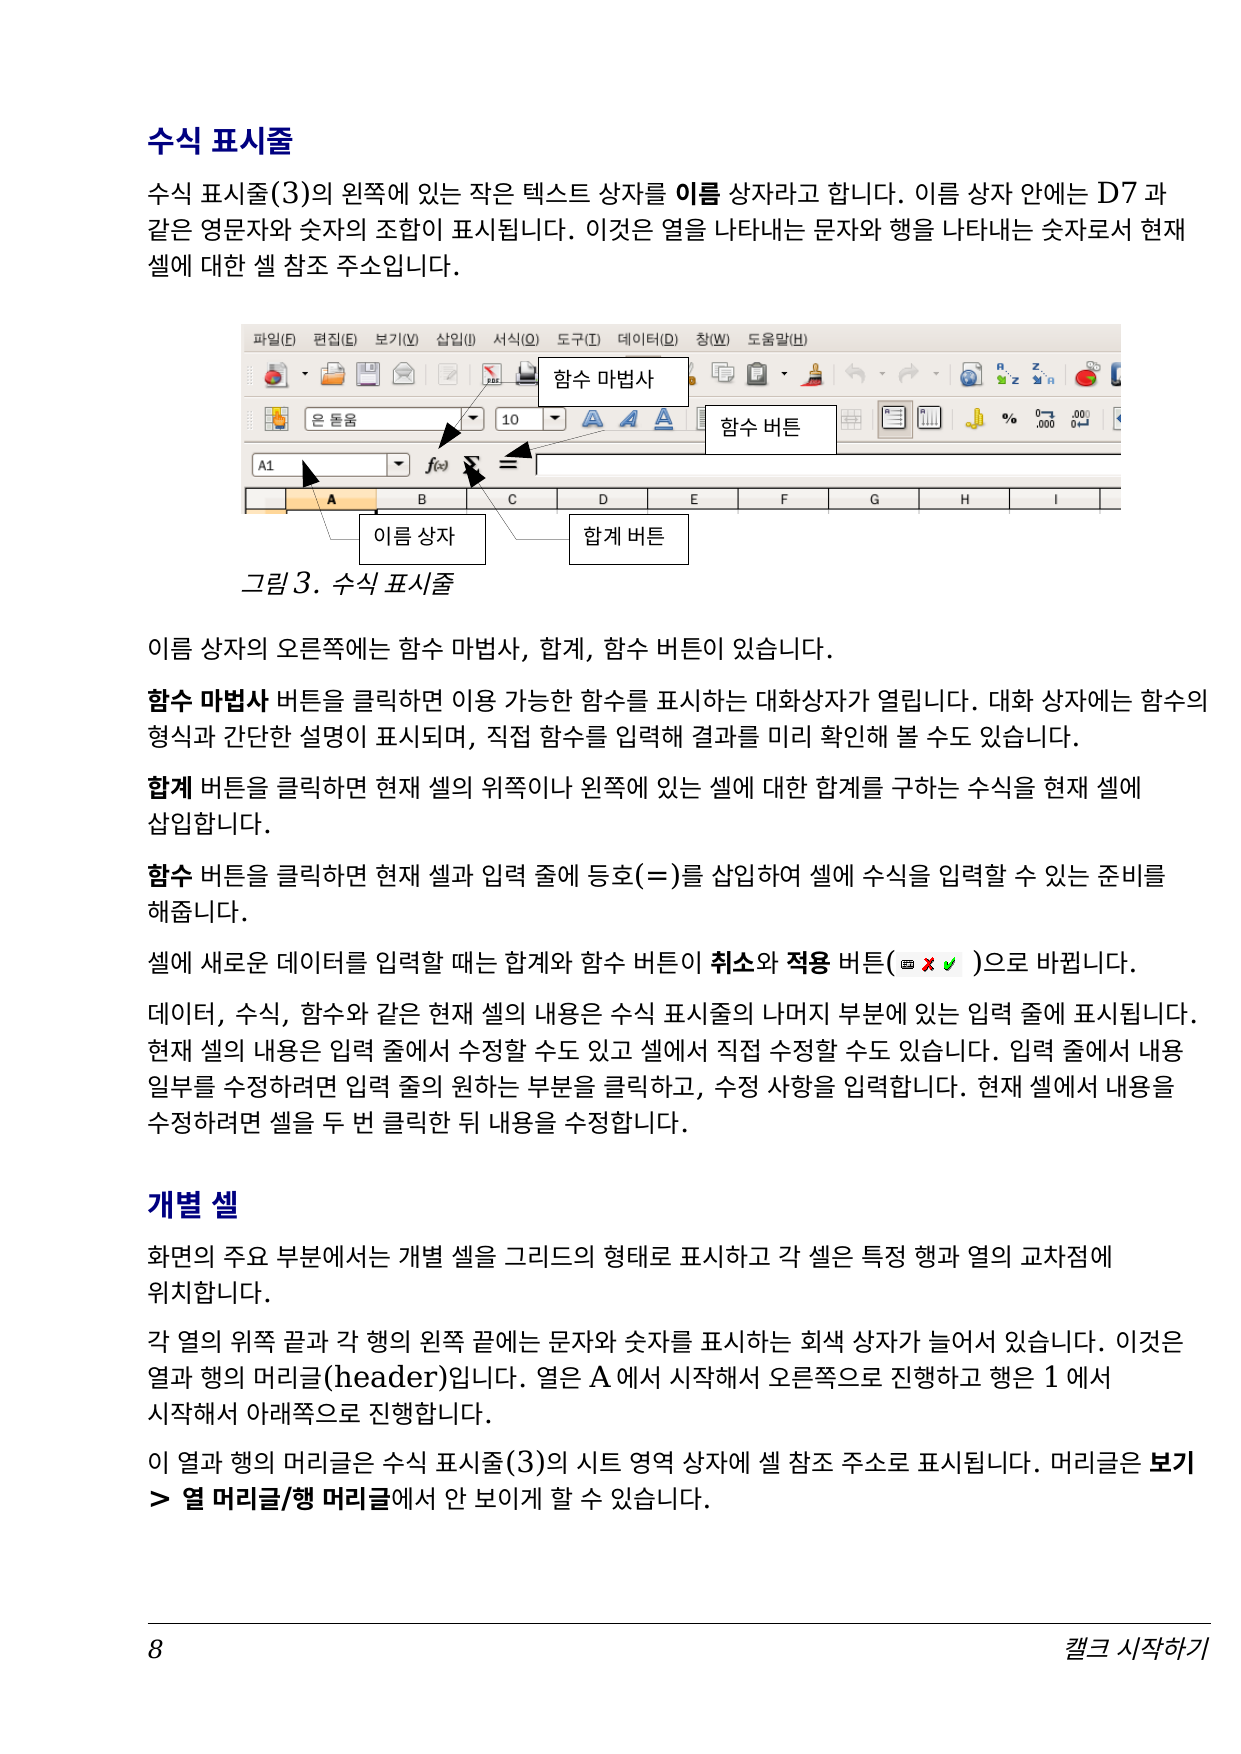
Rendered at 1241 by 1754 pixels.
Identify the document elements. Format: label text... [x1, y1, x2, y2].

text 데이터, 수식, 함수와 같은 현재 셀의 내용은 수식 표시줄의 나머지 부분에 있는 입력 줄에 표시됩니다. 현재 셀의 내용은 입력 줄에서 수정할 수도 있고 셀에서 직접 수정할 수도 있습니다. 입력 줄에서 내용 일부를 수정하려면 입력 줄의 원하는 부분을 클릭하고, 수정 사항을 입력합니다. 현재 셀에서 내용을 수정하려면 셀을 두 번 클릭한 뒤 내용을 수정합니다. [148, 995, 1211, 1140]
text 수식 표시줄(그림 3)의 왼쪽에 있는 작은 텍스트 상자를 이름 상자라고 합니다. 이름 상자 안에는 D7과 같은 영문자와 숫자의 조합이 표시됩니다. 이것은 열을 나타내는 문자와 행을 나타내는 숫자로서 현재 셀에 대한 셀 참조 주소입니다. [148, 174, 1211, 283]
picture [240, 324, 1121, 514]
text 이 열과 행의 머리글은 수식 표시줄(그림 3)의 시트 영역 상자에 셀 참조 주소로 표시됩니다. 머리글은 보기 > 열 머리글/행 머리글에서 안 보이게 할 수 있습니다. [148, 1444, 1211, 1516]
text 함수 버튼을 클릭하면 현재 셀과 입력 줄에 등호(=)를 삽입하여 셀에 수식을 입력할 수 있는 준비를 해줍니다. [148, 856, 1211, 929]
picture [896, 952, 963, 977]
subtitle 개별 셀 [148, 1182, 1211, 1225]
subtitle 수식 표시줄 [148, 118, 1211, 162]
text 각 열의 위쪽 끝과 각 행의 왼쪽 끝에는 문자와 숫자를 표시하는 회색 상자가 늘어서 있습니다. 이것은 열과 행의 머리글(header)입니다. 열은 A에서 시작해서 오른쪽으로 진행하고 행은 1에서 시작해서 아래쪽으로 진행합니다. [148, 1322, 1211, 1431]
text 셀에 새로운 데이터를 입력할 때는 합계와 함수 버튼이 취소와 적용 버튼( )으로 바뀝니다. [148, 944, 1211, 980]
text 함수 마법사 버튼을 클릭하면 이용 가능한 함수를 표시하는 대화상자가 열립니다. 대화 상자에는 함수의 형식과 간단한 설명이 표시되며, 직접 함수를 입력해 결과를 미리 확인해 볼 수도 있습니다. [148, 681, 1211, 754]
text 이름 상자의 오른쪽에는 함수 마법사, 합계, 함수 버튼이 있습니다. [148, 630, 1211, 666]
text 화면의 주요 부분에서는 개별 셀을 그리드의 형태로 표시하고 각 셀은 특정 행과 열의 교차점에 위치합니다. [148, 1237, 1211, 1310]
text 그림 3. 수식 표시줄 [240, 564, 1118, 600]
text 합계 버튼을 클릭하면 현재 셀의 위쪽이나 왼쪽에 있는 셀에 대한 합계를 구하는 수식을 현재 셀에 삽입합니다. [148, 769, 1211, 841]
